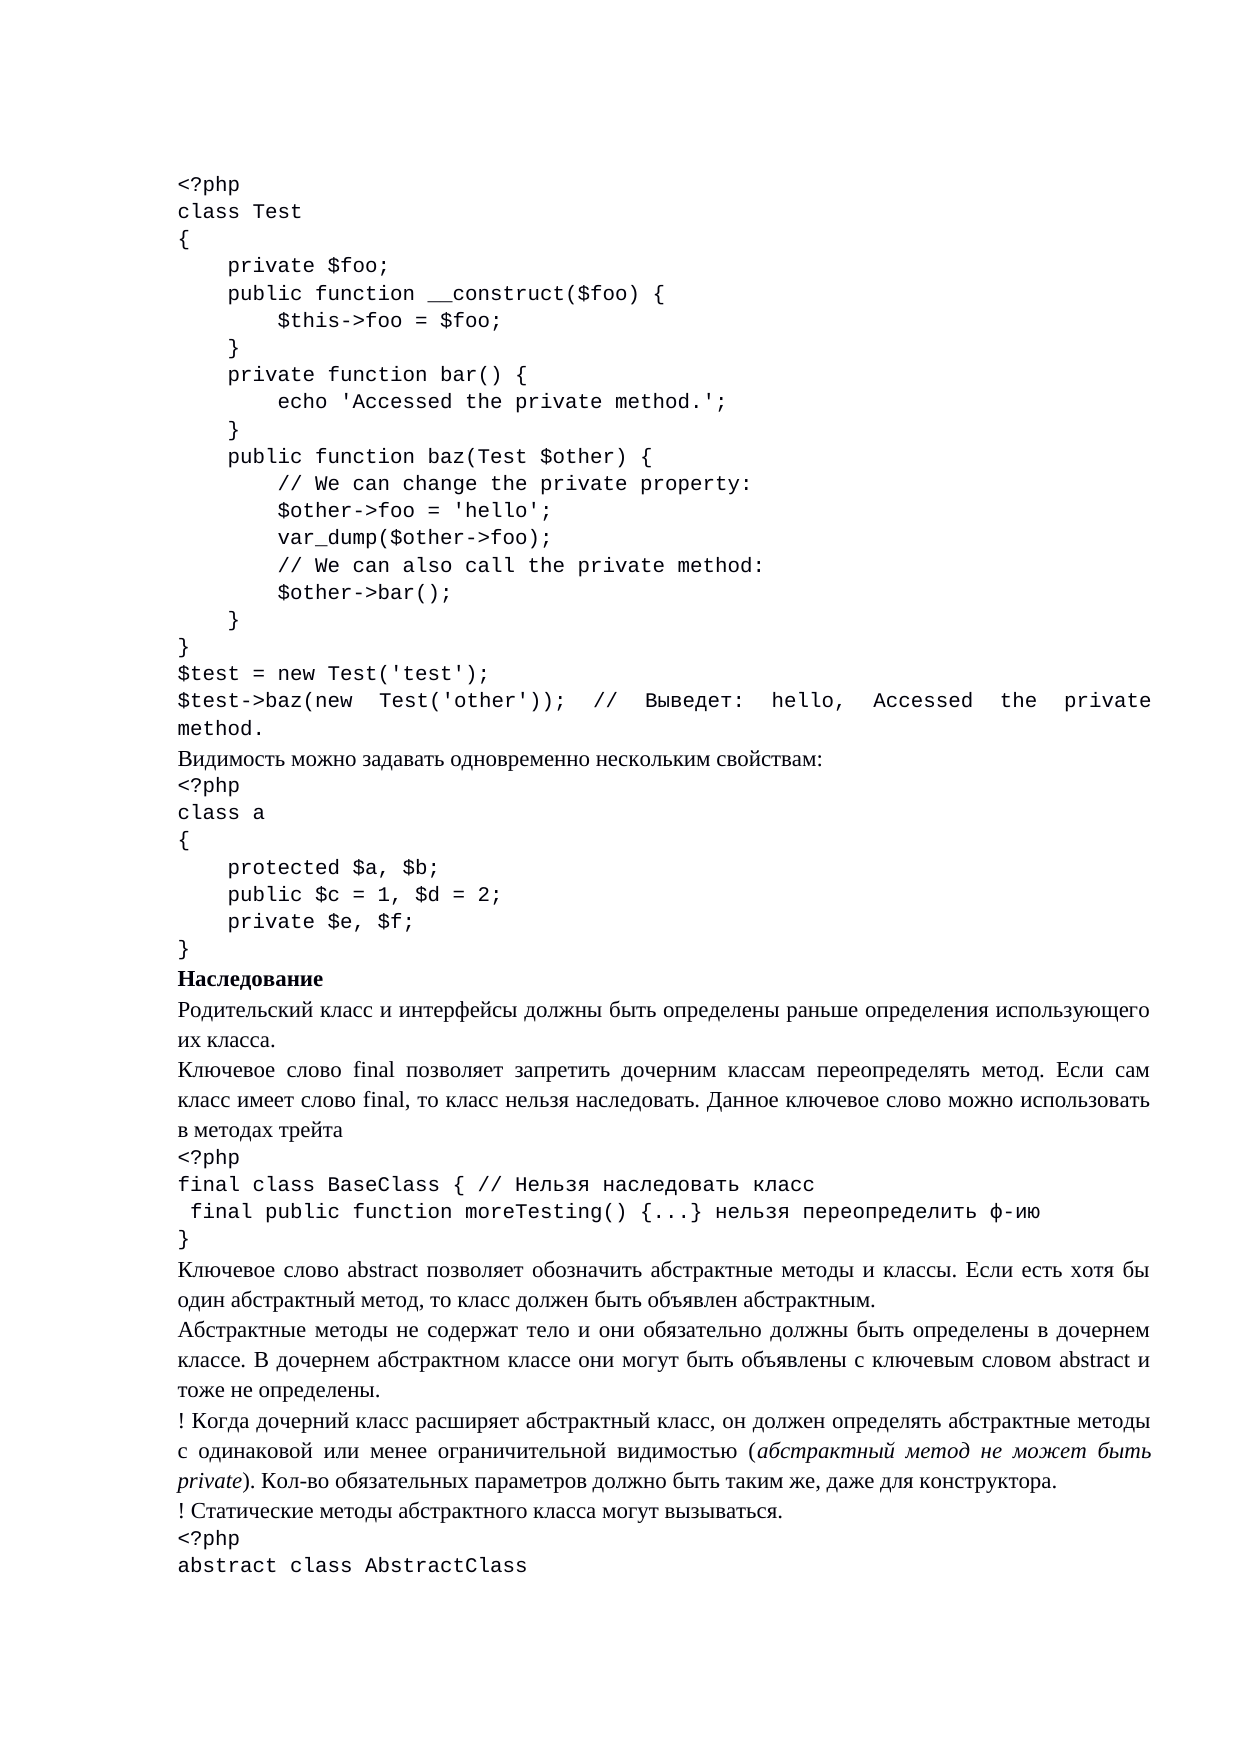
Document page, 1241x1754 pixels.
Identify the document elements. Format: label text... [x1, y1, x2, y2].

text $other->foo = 'hello'; [177, 500, 1152, 524]
text private $e, $f; [177, 911, 1152, 935]
text // We can also call the private method: [177, 554, 1152, 578]
text } [177, 636, 1152, 660]
text <?php class Test [177, 174, 1152, 225]
text } Ключевое слово abstract позволяет обозначить абстрактные методы и классы. Если есть хотя бы один абстрактный метод, то класс должен быть объявлен абстрактным. [177, 1228, 1152, 1312]
text Родительский класс и интерфейсы должны быть определены раньше определения использующего их класса. [177, 996, 1152, 1052]
text private $foo; [177, 256, 1152, 279]
text <?php [177, 775, 1152, 799]
text $test->baz(new Test('other')); // Выведет: hello, Accessed the private method. [177, 691, 1152, 741]
text var_dump($other->foo); [177, 527, 1152, 551]
text final public function moreTesting() {...} нельзя переопределить ф-ию [177, 1201, 1152, 1225]
text class a [177, 802, 1152, 826]
text { [177, 829, 1152, 853]
text $other->bar(); [177, 582, 1152, 605]
text public function baz(Test $other) { [177, 446, 1152, 469]
text protected $a, $b; [177, 857, 1152, 880]
text Наследование [177, 965, 1152, 992]
text } [177, 938, 1152, 962]
text <?php final class BaseClass { // Нельзя наследовать класс [177, 1147, 1152, 1197]
text $test = new Test('test'); [177, 663, 1152, 687]
text <?php abstract class AbstractClass [177, 1528, 1152, 1578]
text ! Статические методы абстрактного класса могут вызываться. [177, 1497, 1152, 1524]
text echo 'Accessed the private method.'; [177, 391, 1152, 415]
text } [177, 609, 1152, 633]
text Видимость можно задавать одновременно нескольким свойствам: [177, 745, 1152, 771]
text } [177, 419, 1152, 442]
text private function bar() { [177, 364, 1152, 388]
text ! Когда дочерний класс расширяет абстрактный класс, он должен определять абстрактные методы с одинаковой или менее ограничительной видимостью (абстрактный метод не может быть private). Кол-во обязательных параметров должно быть таким же, даже для конструктора. [177, 1407, 1152, 1493]
text Абстрактные методы не содержат тело и они обязательно должны быть определены в дочернем классе. В дочернем абстрактном классе они могут быть объявлены с ключевым словом abstract и тоже не определены. [177, 1316, 1152, 1403]
text $this->foo = $foo; [177, 310, 1152, 333]
text { [177, 228, 1152, 252]
text public $c = 1, $d = 2; [177, 884, 1152, 907]
text public function __construct($foo) { [177, 283, 1152, 306]
text // We can change the private property: [177, 473, 1152, 497]
text Ключевое слово final позволяет запретить дочерним классам переопределять метод. Если сам класс имеет слово final, то класс нельзя наследовать. Данное ключевое слово можно использовать в методах трейта [177, 1056, 1152, 1143]
text } [177, 337, 1152, 361]
